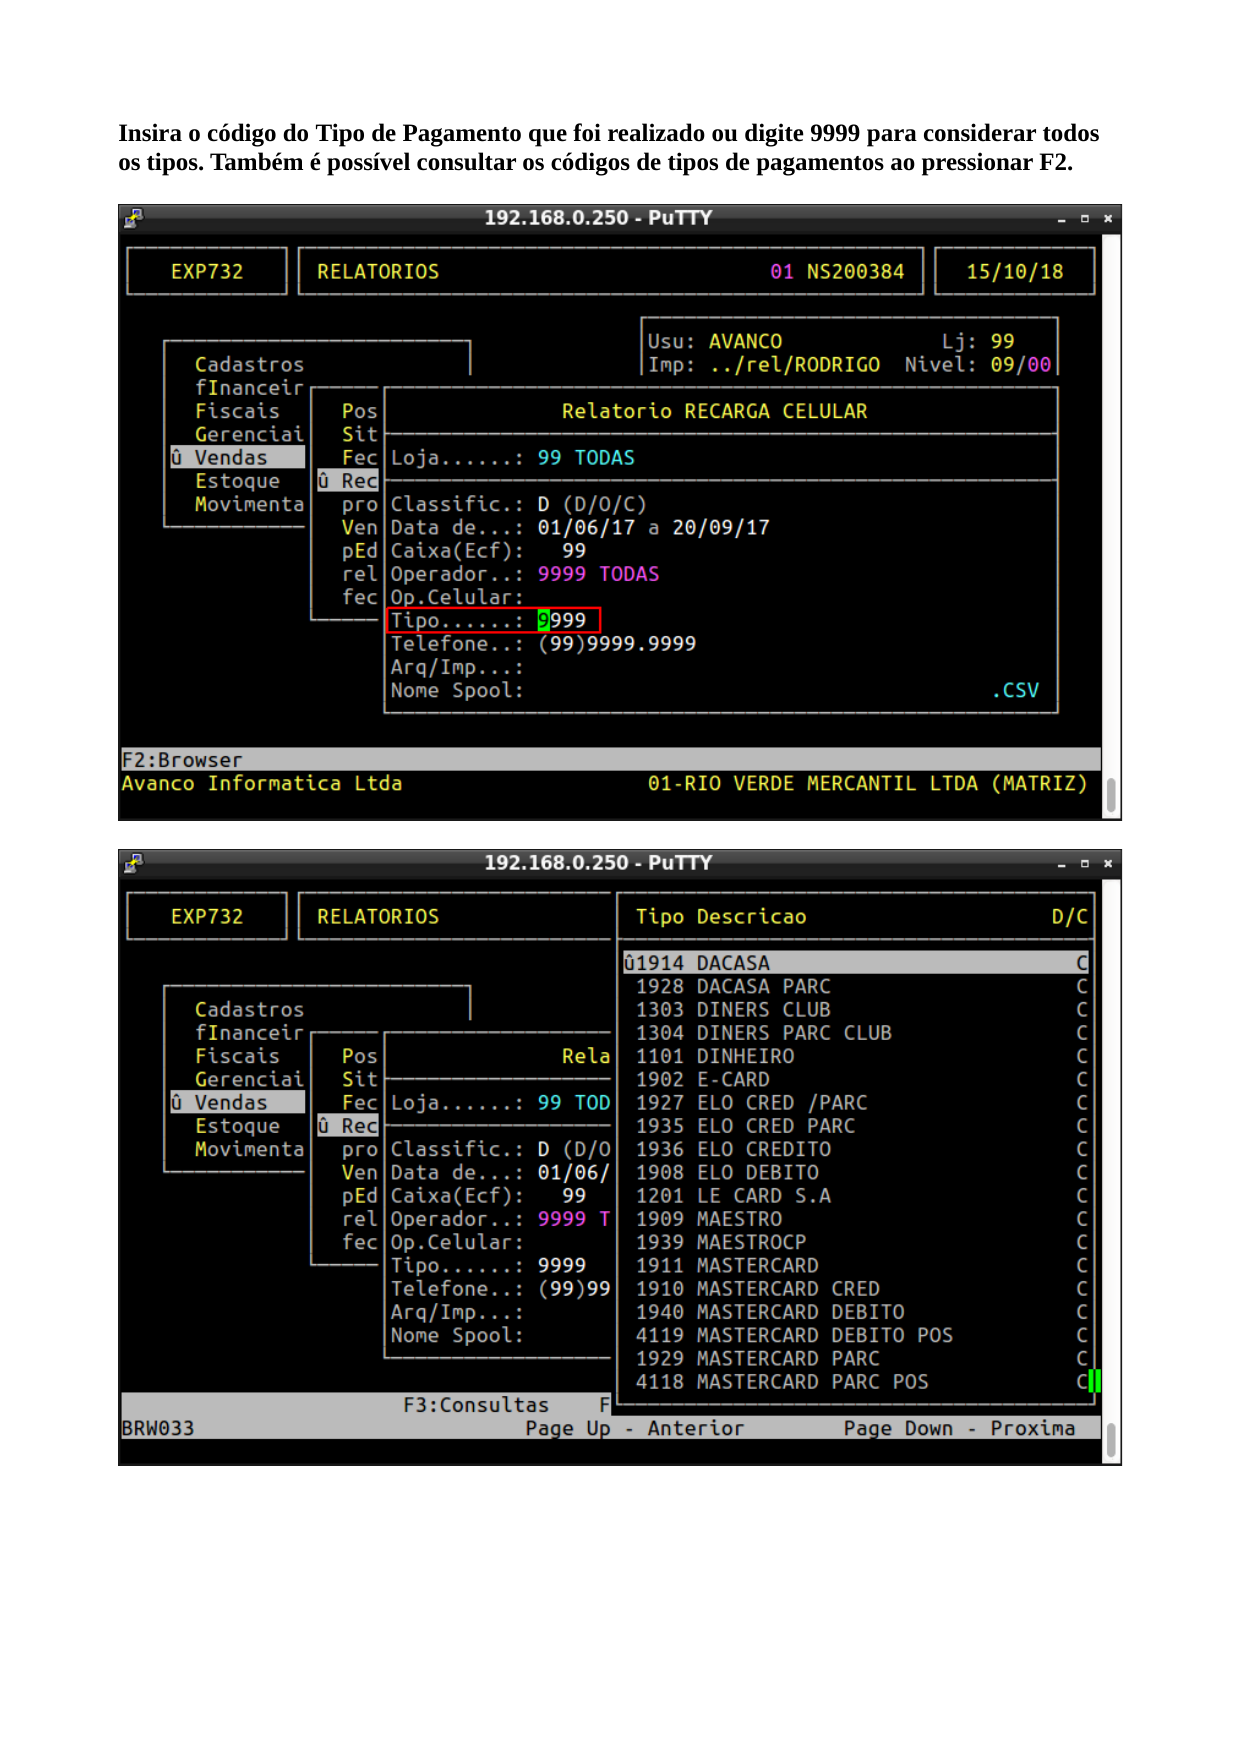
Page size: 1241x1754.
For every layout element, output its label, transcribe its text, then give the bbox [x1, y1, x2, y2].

picture [118, 849, 1123, 1466]
text Insira o código do Tipo de Pagamento que foi realizado ou digite 9999 para considerar todos os tipos. Também é possível consultar os códigos de tipos de pagamentos ao pressionar F2. [118, 118, 1122, 176]
picture [118, 204, 1123, 821]
